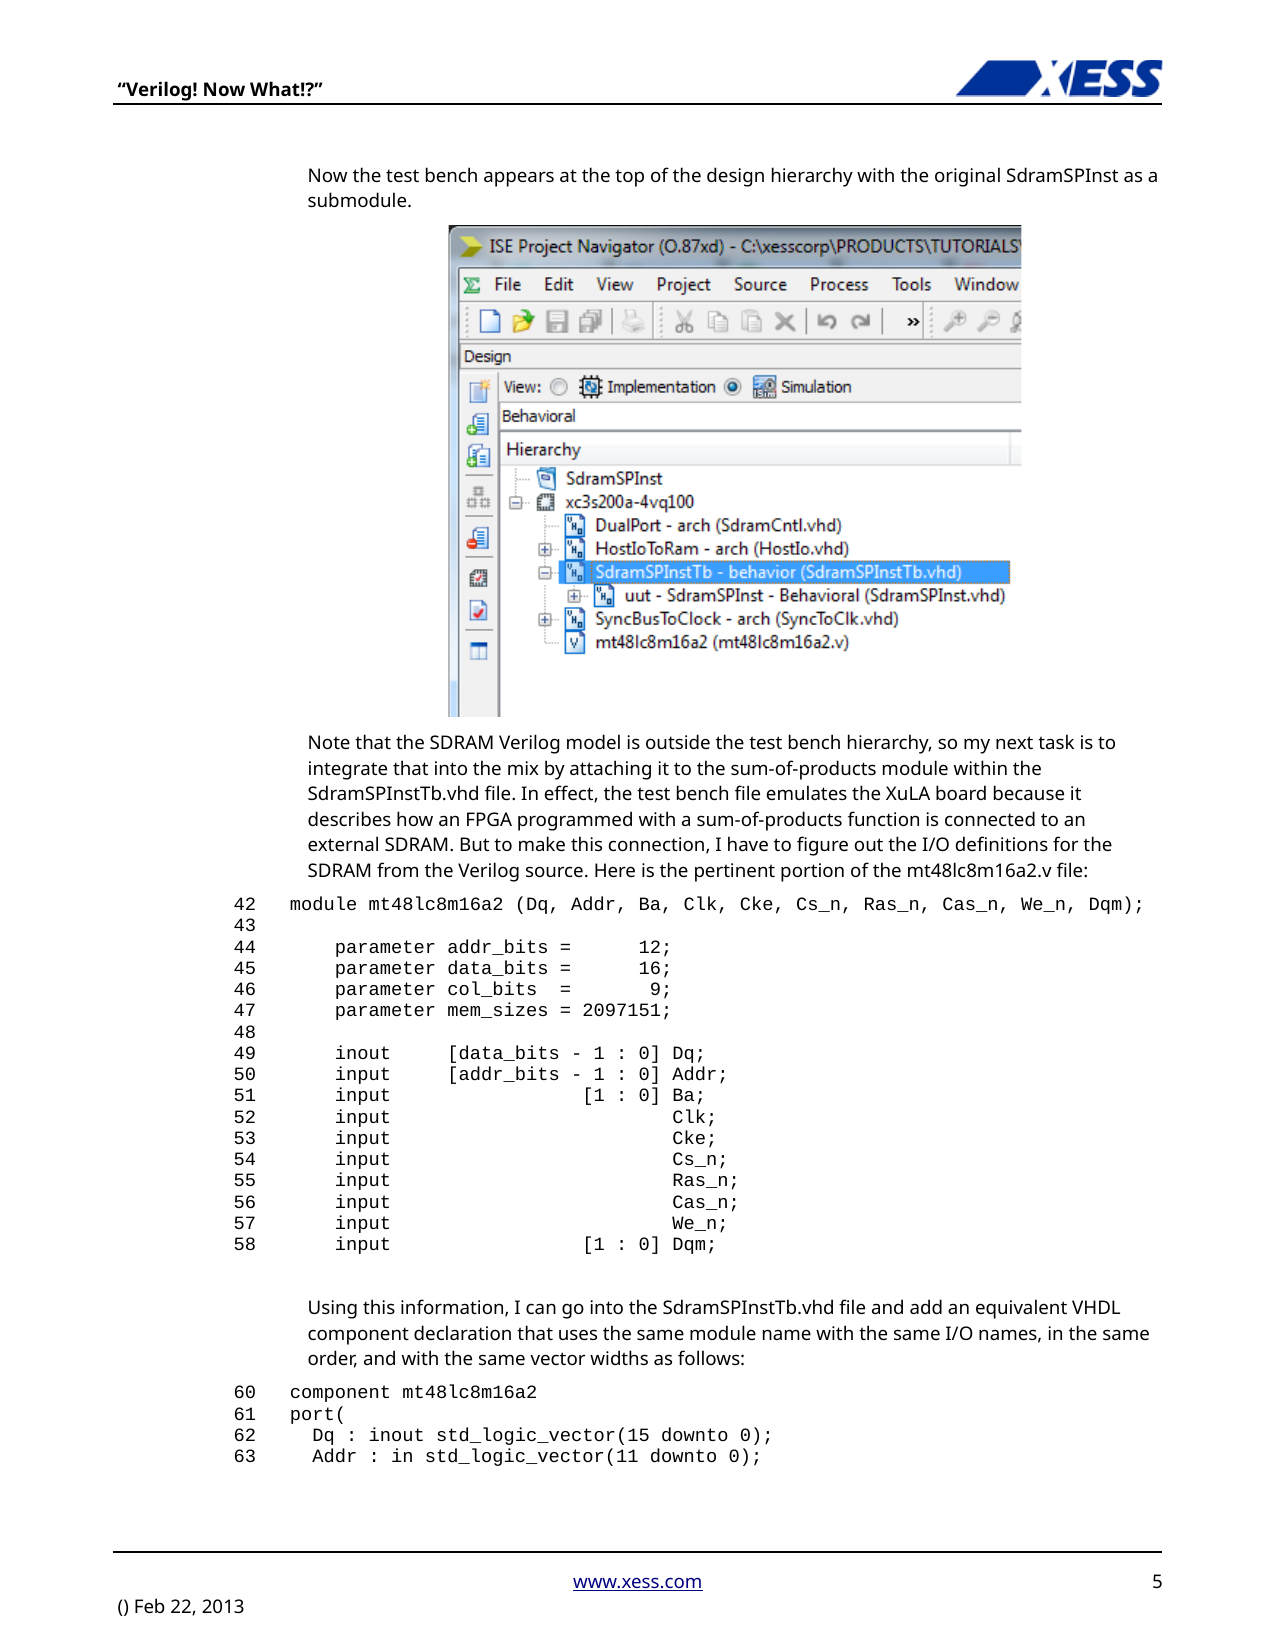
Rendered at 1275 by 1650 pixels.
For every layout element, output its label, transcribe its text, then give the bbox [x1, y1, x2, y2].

list inout [data_bits - 1 : 0] Dq; [289, 1044, 1162, 1065]
list parameter addr_bits = 12; [289, 937, 1162, 959]
list input Clk; [289, 1107, 1162, 1129]
list port( [289, 1404, 1162, 1426]
text Using this information, I can go into the SdramSPInstTb.vhd file and add an equivalent VHDL component declaration that uses the same module name with the same I/O names, in the same order, and with the same vector widths as follows: [307, 1294, 1162, 1371]
list input [1 : 0] Dqm; [289, 1235, 1162, 1256]
list Dq : inout std_logic_vector(15 downto 0); [289, 1426, 1162, 1447]
list input Ras_n; [289, 1171, 1162, 1192]
list parameter col_bits = 9; [289, 980, 1162, 1001]
list component mt48lc8m16a2 [289, 1383, 1162, 1404]
list input Cke; [289, 1129, 1162, 1150]
picture [448, 225, 1022, 717]
list input [1 : 0] Ba; [289, 1086, 1162, 1107]
list input Cas_n; [289, 1192, 1162, 1214]
list parameter mem_sizes = 2097151; [289, 1001, 1162, 1022]
list module mt48lc8m16a2 (Dq, Addr, Ba, Clk, Cke, Cs_n, Ras_n, Cas_n, We_n, Dqm); [289, 895, 1162, 916]
list parameter data_bits = 16; [289, 959, 1162, 980]
text Note that the SDRAM Verilog model is outside the test bench hierarchy, so my next task is to integrate that into the mix by attaching it to the sum-of-products module within the SdramSPInstTb.vhd file. In effect, the test bench file emulates the XuLA board because it describes how an FPGA programmed with a sum-of-products function is connected to an external SDRAM. But to make this connection, I have to figure out the I/O definitions for the SDRAM from the Verilog source. Here is the pertinent portion of the mt48lc8m16a2.v file: [307, 729, 1162, 882]
list input We_n; [289, 1214, 1162, 1235]
list Addr : in std_logic_vector(11 downto 0); [289, 1447, 1162, 1468]
list input [addr_bits - 1 : 0] Addr; [289, 1065, 1162, 1086]
picture [955, 60, 1163, 97]
text Now the test bench appears at the top of the design hierarchy with the original SdramSPInst as a submodule. [307, 162, 1162, 213]
list input Cs_n; [289, 1150, 1162, 1171]
